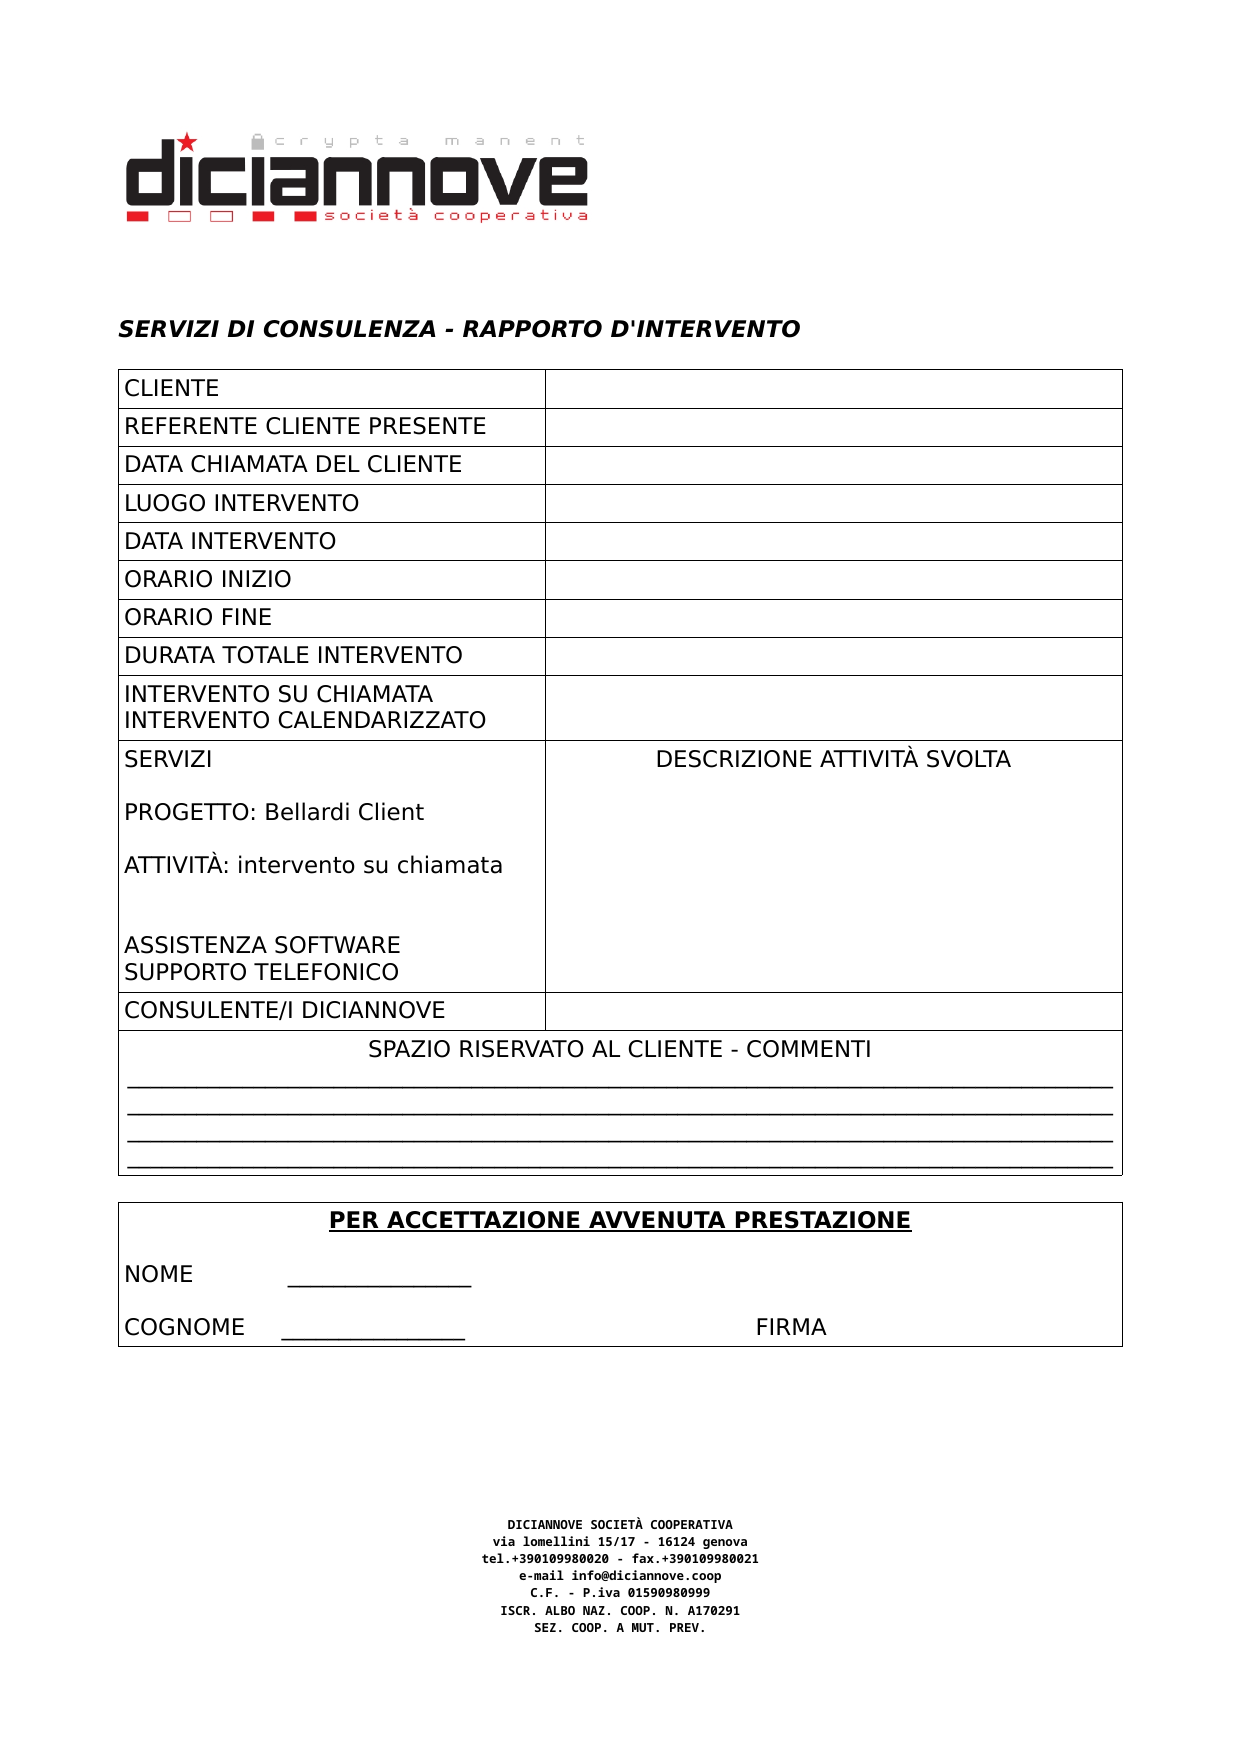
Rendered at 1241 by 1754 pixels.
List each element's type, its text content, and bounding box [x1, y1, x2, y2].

table_cell [546, 523, 1122, 560]
table_cell REFERENTE CLIENTE PRESENTE [119, 409, 545, 446]
table_cell [546, 485, 1122, 522]
table_cell ORARIO FINE [119, 600, 545, 637]
table_header SPAZIO RISERVATO AL CLIENTE - COMMENTI ________________________________________________________________________________________________________________________________________________________________________________________________________________________________________________________________________________________________________________________________________________________ [119, 1031, 1122, 1175]
table_cell DATA INTERVENTO [119, 523, 545, 560]
table_cell LUOGO INTERVENTO [119, 485, 545, 522]
table_header [546, 370, 1122, 407]
table_cell CONSULENTE/I DICIANNOVE [119, 993, 545, 1030]
table_cell ORARIO INIZIO [119, 561, 545, 599]
table_cell [546, 409, 1122, 446]
table_header PER ACCETTAZIONE AVVENUTA PRESTAZIONE NOME ________________ COGNOME ________________ FIRMA [119, 1203, 1122, 1346]
table_cell DATA CHIAMATA DEL CLIENTE [119, 447, 545, 484]
table_cell [546, 561, 1122, 599]
table_cell [546, 676, 1122, 740]
table_cell INTERVENTO SU CHIAMATA INTERVENTO CALENDARIZZATO [119, 676, 545, 740]
table_cell DURATA TOTALE INTERVENTO [119, 638, 545, 675]
text SERVIZI DI CONSULENZA - RAPPORTO D'INTERVENTO [118, 316, 1122, 343]
table_cell DESCRIZIONE ATTIVITÀ SVOLTA [546, 741, 1122, 992]
table_cell [546, 447, 1122, 484]
table_cell [546, 600, 1122, 637]
picture [120, 126, 595, 229]
table_cell SERVIZI PROGETTO: Bellardi Client ATTIVITÀ: intervento su chiamata ASSISTENZA SOFTWARE SUPPORTO TELEFONICO [119, 741, 545, 992]
table_header CLIENTE [119, 370, 545, 407]
table_cell [546, 993, 1122, 1030]
table_cell [546, 638, 1122, 675]
